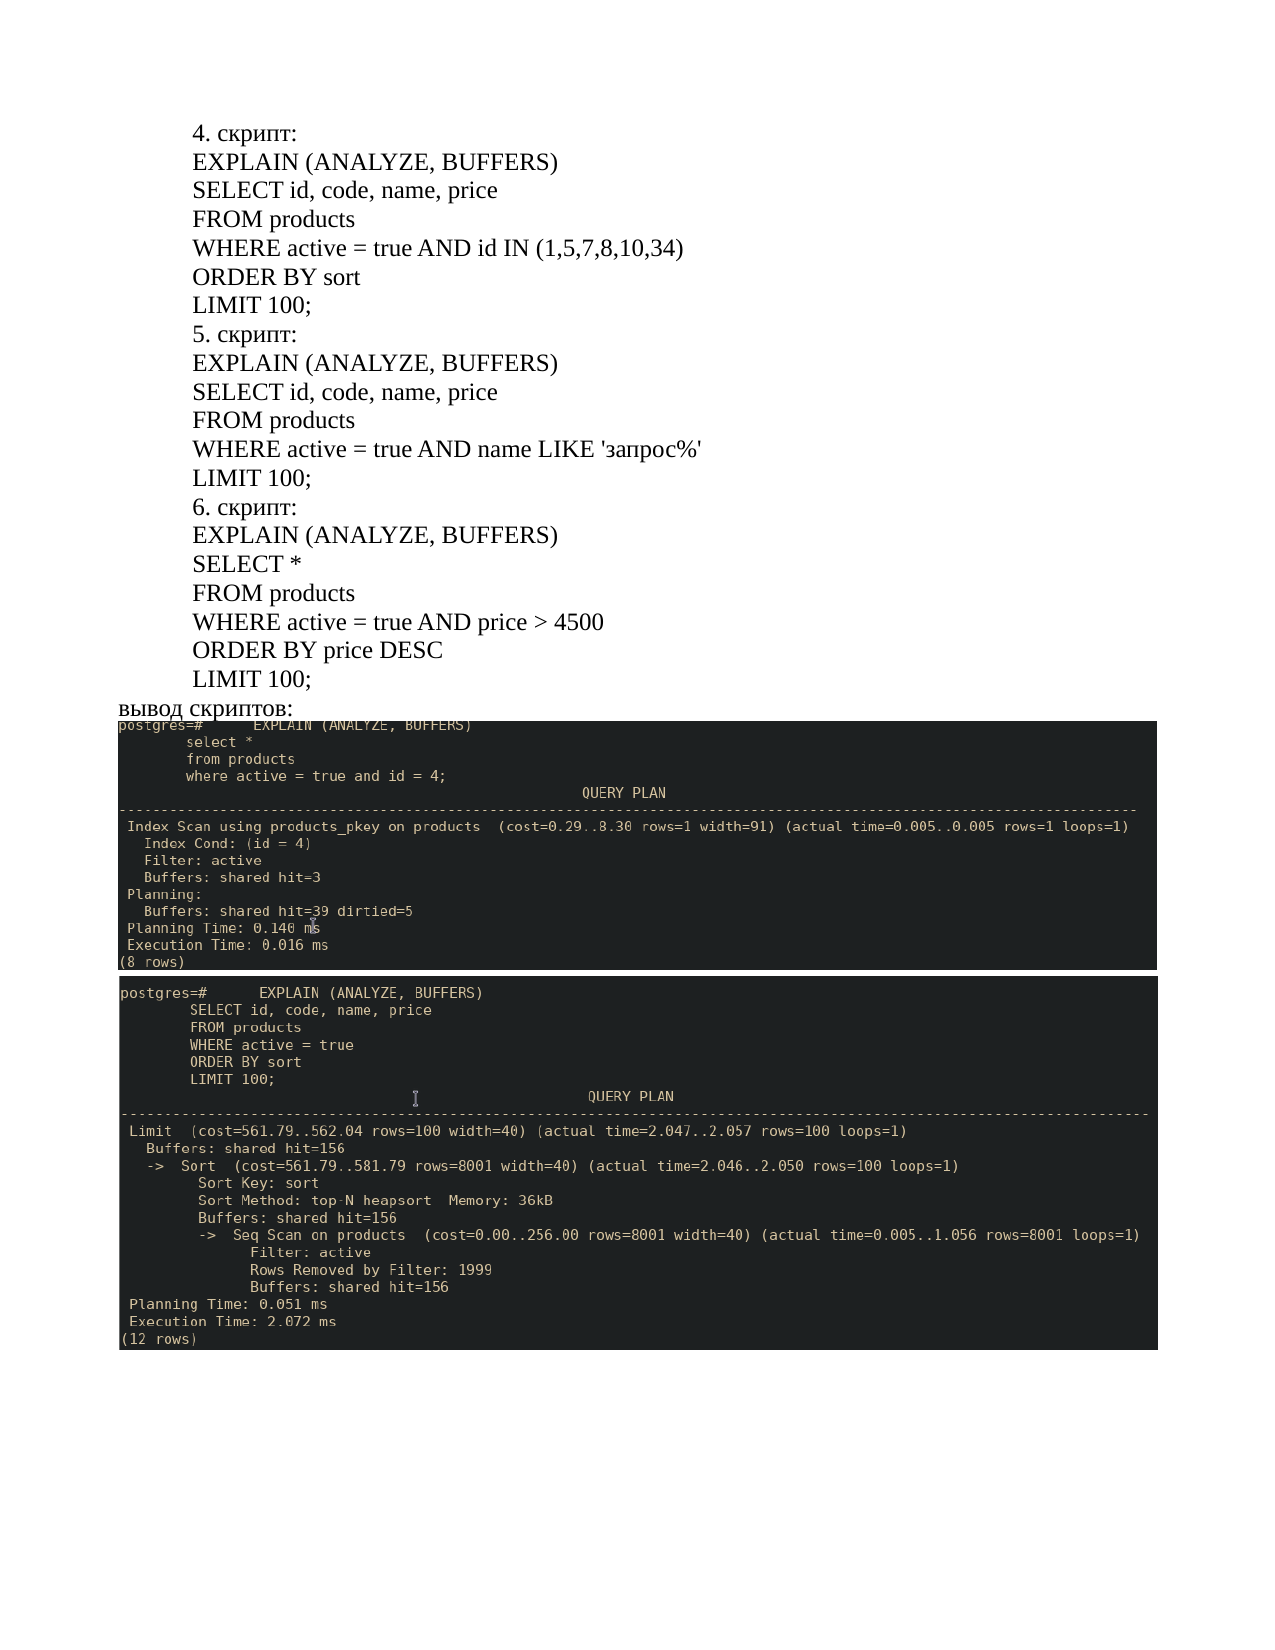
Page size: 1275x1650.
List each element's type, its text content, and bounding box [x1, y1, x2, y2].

text FROM products [118, 204, 1157, 233]
text 4. скрипт: EXPLAIN (ANALYZE, BUFFERS) [118, 118, 1157, 176]
text LIMIT 100; [118, 291, 1157, 319]
picture [118, 721, 1157, 970]
text EXPLAIN (ANALYZE, BUFFERS) [118, 521, 1157, 549]
text SELECT id, code, name, price [118, 176, 1157, 204]
text WHERE active = true AND id IN (1,5,7,8,10,34) [118, 233, 1157, 262]
text 5. скрипт: [118, 319, 1157, 348]
text EXPLAIN (ANALYZE, BUFFERS) [118, 348, 1157, 377]
text ORDER BY price DESC [118, 636, 1157, 664]
text SELECT * [118, 549, 1157, 578]
text LIMIT 100; [118, 463, 1157, 492]
text WHERE active = true AND name LIKE 'запрос%' [118, 434, 1157, 463]
picture [119, 976, 1158, 1350]
text 6. скрипт: [118, 492, 1157, 521]
text ORDER BY sort [118, 262, 1157, 291]
text SELECT id, code, name, price [118, 377, 1157, 406]
text FROM products [118, 578, 1157, 607]
text вывод скриптов: [118, 693, 1157, 721]
text LIMIT 100; [118, 664, 1157, 693]
text WHERE active = true AND price > 4500 [118, 607, 1157, 636]
text FROM products [118, 406, 1157, 434]
